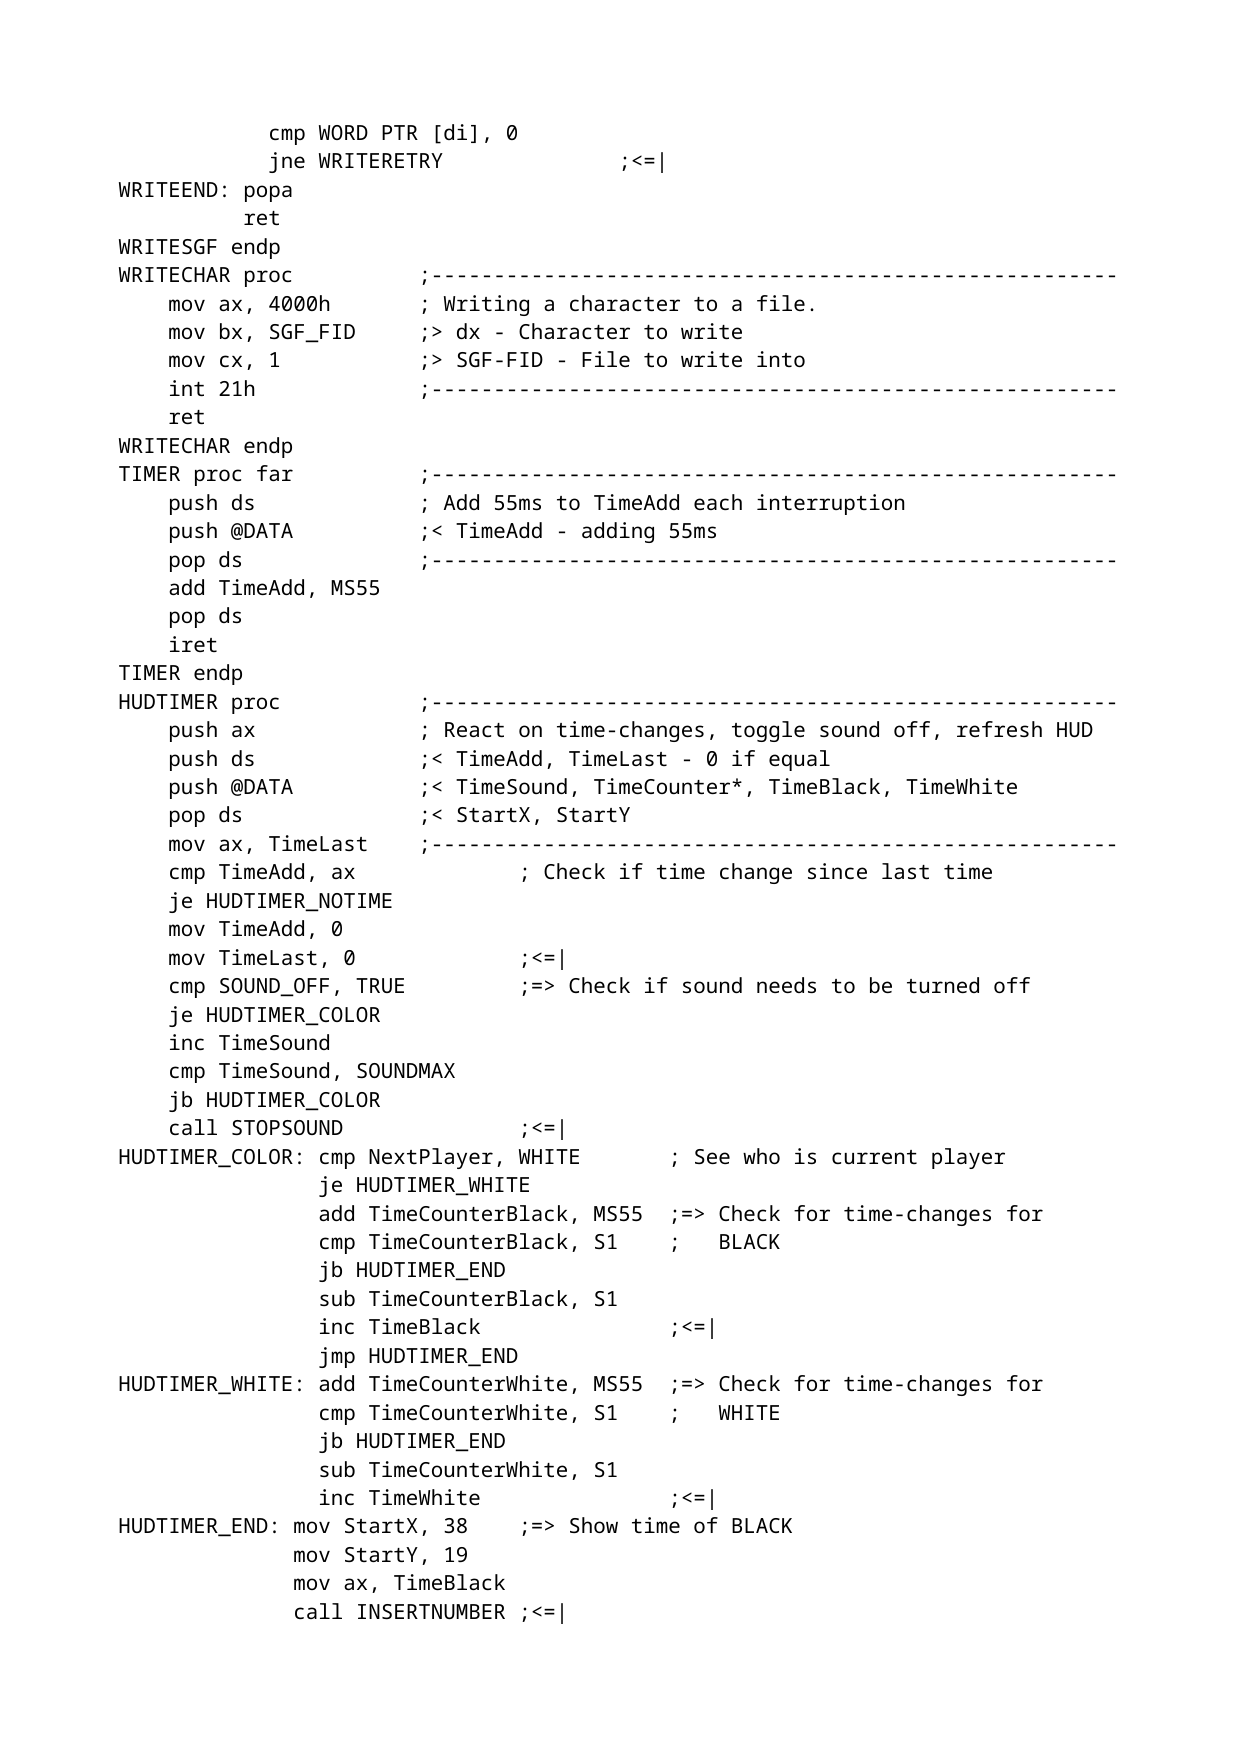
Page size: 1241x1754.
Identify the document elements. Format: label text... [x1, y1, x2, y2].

text mov TimeAdd, 0 [118, 914, 1122, 943]
text HUDTIMER proc ;------------------------------------------------------- [118, 687, 1122, 715]
text mov bx, SGF_FID ;> dx - Character to write [118, 317, 1122, 346]
text push ds ; Add 55ms to TimeAdd each interruption [118, 488, 1122, 516]
text cmp TimeAdd, ax ; Check if time change since last time [118, 857, 1122, 886]
text add TimeCounterBlack, MS55 ;=> Check for time-changes for [118, 1199, 1122, 1227]
text jmp HUDTIMER_END [118, 1341, 1122, 1369]
text mov ax, TimeBlack [118, 1568, 1122, 1597]
text pop ds ;< StartX, StartY [118, 801, 1122, 829]
text pop ds [118, 602, 1122, 630]
text call INSERTNUMBER ;<=| [118, 1597, 1122, 1625]
text jb HUDTIMER_END [118, 1426, 1122, 1455]
text sub TimeCounterWhite, S1 [118, 1455, 1122, 1483]
text jne WRITERETRY ;<=| [118, 147, 1122, 175]
text WRITECHAR proc ;------------------------------------------------------- [118, 260, 1122, 289]
text iret [118, 630, 1122, 658]
text ret [118, 402, 1122, 431]
text jb HUDTIMER_END [118, 1256, 1122, 1284]
text cmp TimeCounterWhite, S1 ; WHITE [118, 1398, 1122, 1426]
text cmp TimeSound, SOUNDMAX [118, 1057, 1122, 1085]
text cmp SOUND_OFF, TRUE ;=> Check if sound needs to be turned off [118, 971, 1122, 1000]
text WRITESGF endp [118, 232, 1122, 260]
text mov cx, 1 ;> SGF-FID - File to write into [118, 346, 1122, 374]
text inc TimeWhite ;<=| [118, 1483, 1122, 1512]
text mov ax, 4000h ; Writing a character to a file. [118, 289, 1122, 317]
text HUDTIMER_END: mov StartX, 38 ;=> Show time of BLACK [118, 1512, 1122, 1540]
text int 21h ;------------------------------------------------------- [118, 374, 1122, 402]
text TIMER endp [118, 658, 1122, 687]
text push ds ;< TimeAdd, TimeLast - 0 if equal [118, 744, 1122, 772]
text call STOPSOUND ;<=| [118, 1113, 1122, 1142]
text cmp WORD PTR [di], 0 [118, 118, 1122, 147]
text cmp TimeCounterBlack, S1 ; BLACK [118, 1227, 1122, 1256]
text je HUDTIMER_WHITE [118, 1170, 1122, 1199]
text add TimeAdd, MS55 [118, 573, 1122, 602]
text mov TimeLast, 0 ;<=| [118, 943, 1122, 971]
text push ax ; React on time-changes, toggle sound off, refresh HUD [118, 715, 1122, 744]
text je HUDTIMER_NOTIME [118, 886, 1122, 914]
text jb HUDTIMER_COLOR [118, 1085, 1122, 1113]
text HUDTIMER_WHITE: add TimeCounterWhite, MS55 ;=> Check for time-changes for [118, 1369, 1122, 1398]
text WRITEEND: popa [118, 175, 1122, 203]
text push @DATA ;< TimeAdd - adding 55ms [118, 516, 1122, 545]
text mov StartY, 19 [118, 1540, 1122, 1568]
text sub TimeCounterBlack, S1 [118, 1284, 1122, 1312]
text pop ds ;------------------------------------------------------- [118, 545, 1122, 573]
text mov ax, TimeLast ;------------------------------------------------------- [118, 829, 1122, 857]
text TIMER proc far ;------------------------------------------------------- [118, 459, 1122, 488]
text je HUDTIMER_COLOR [118, 1000, 1122, 1028]
text inc TimeSound [118, 1028, 1122, 1057]
text inc TimeBlack ;<=| [118, 1312, 1122, 1341]
text push @DATA ;< TimeSound, TimeCounter*, TimeBlack, TimeWhite [118, 772, 1122, 801]
text WRITECHAR endp [118, 431, 1122, 459]
text HUDTIMER_COLOR: cmp NextPlayer, WHITE ; See who is current player [118, 1142, 1122, 1170]
text ret [118, 203, 1122, 232]
